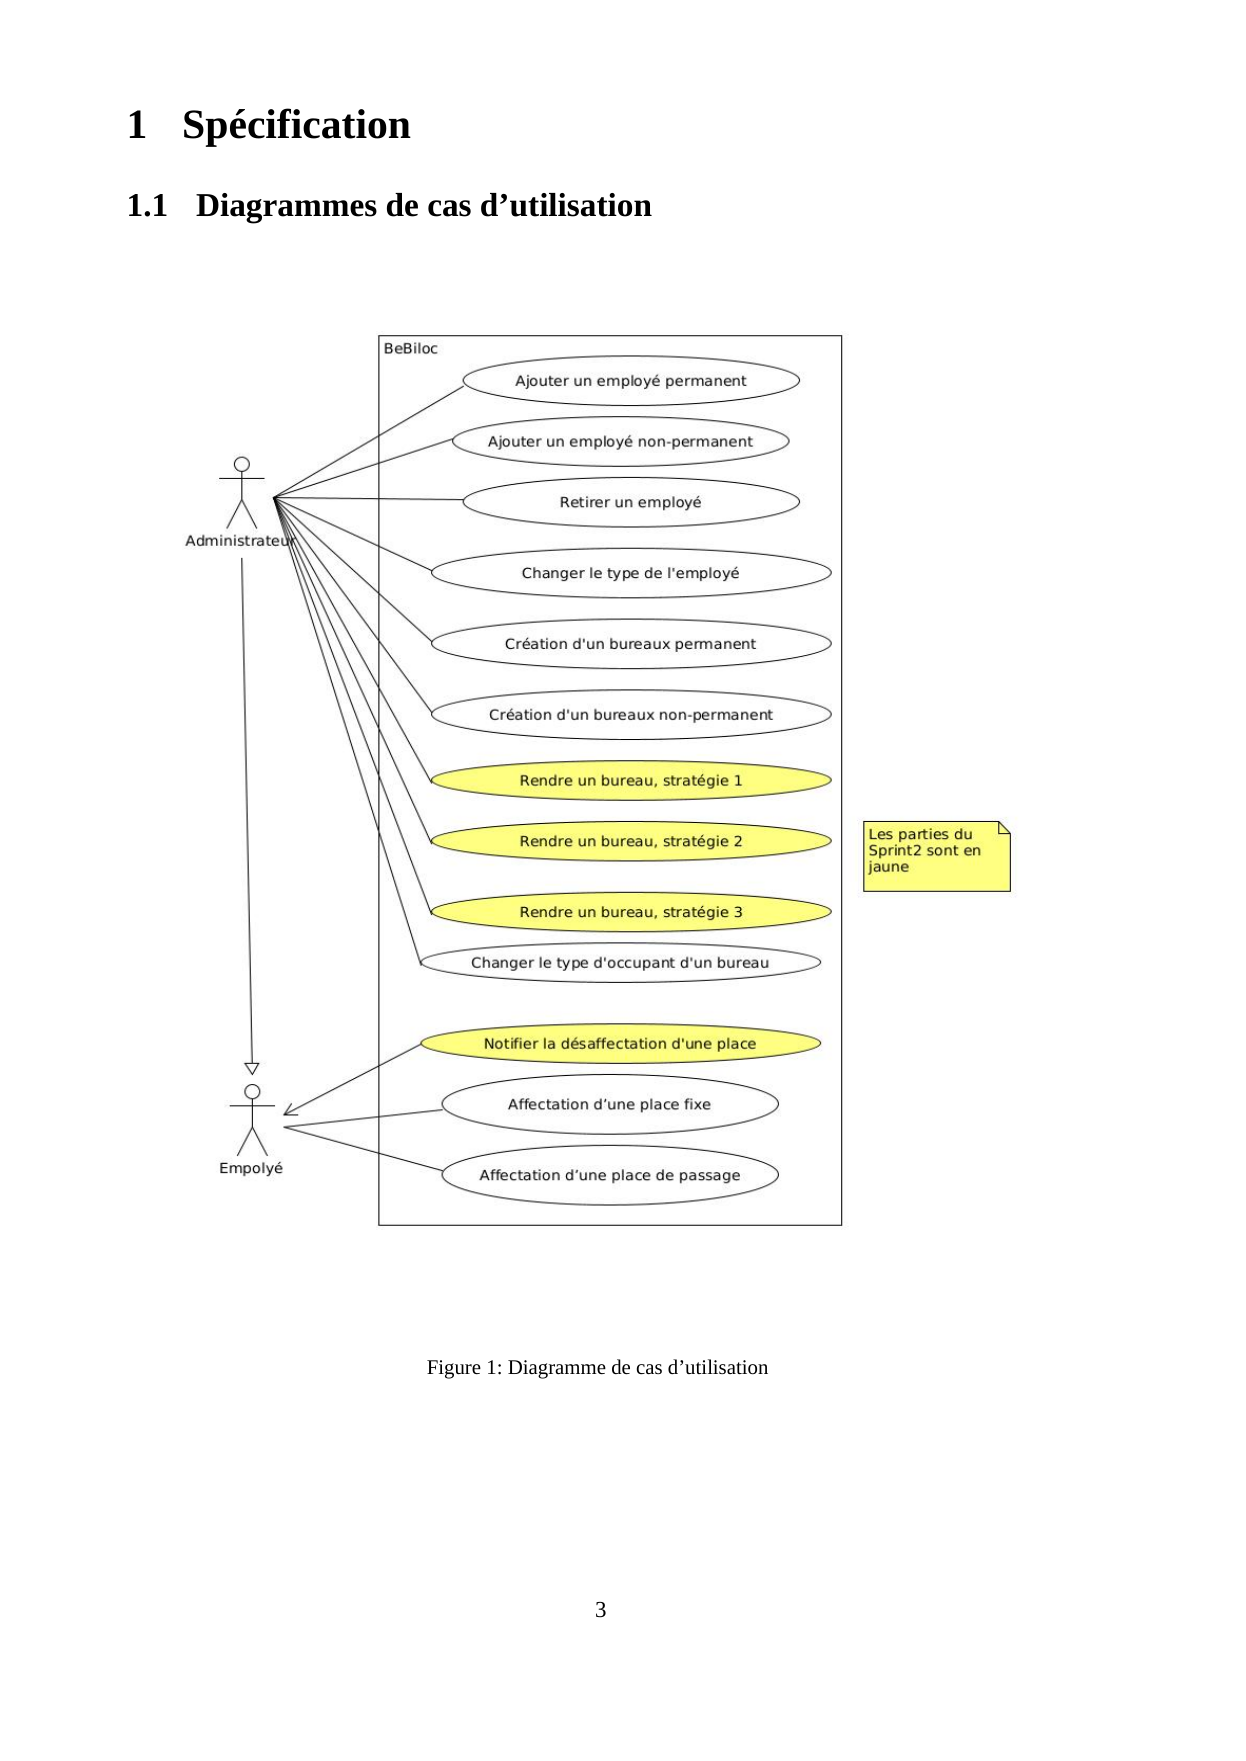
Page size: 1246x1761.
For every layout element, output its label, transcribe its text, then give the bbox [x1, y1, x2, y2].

picture [157, 315, 1032, 1246]
text Figure 1: Diagramme de cas d’utilisation [254, 1355, 941, 1379]
subtitle 1 Spécification [126, 100, 1075, 148]
subtitle 1.1 Diagrammes de cas d’utilisation [126, 185, 1075, 224]
